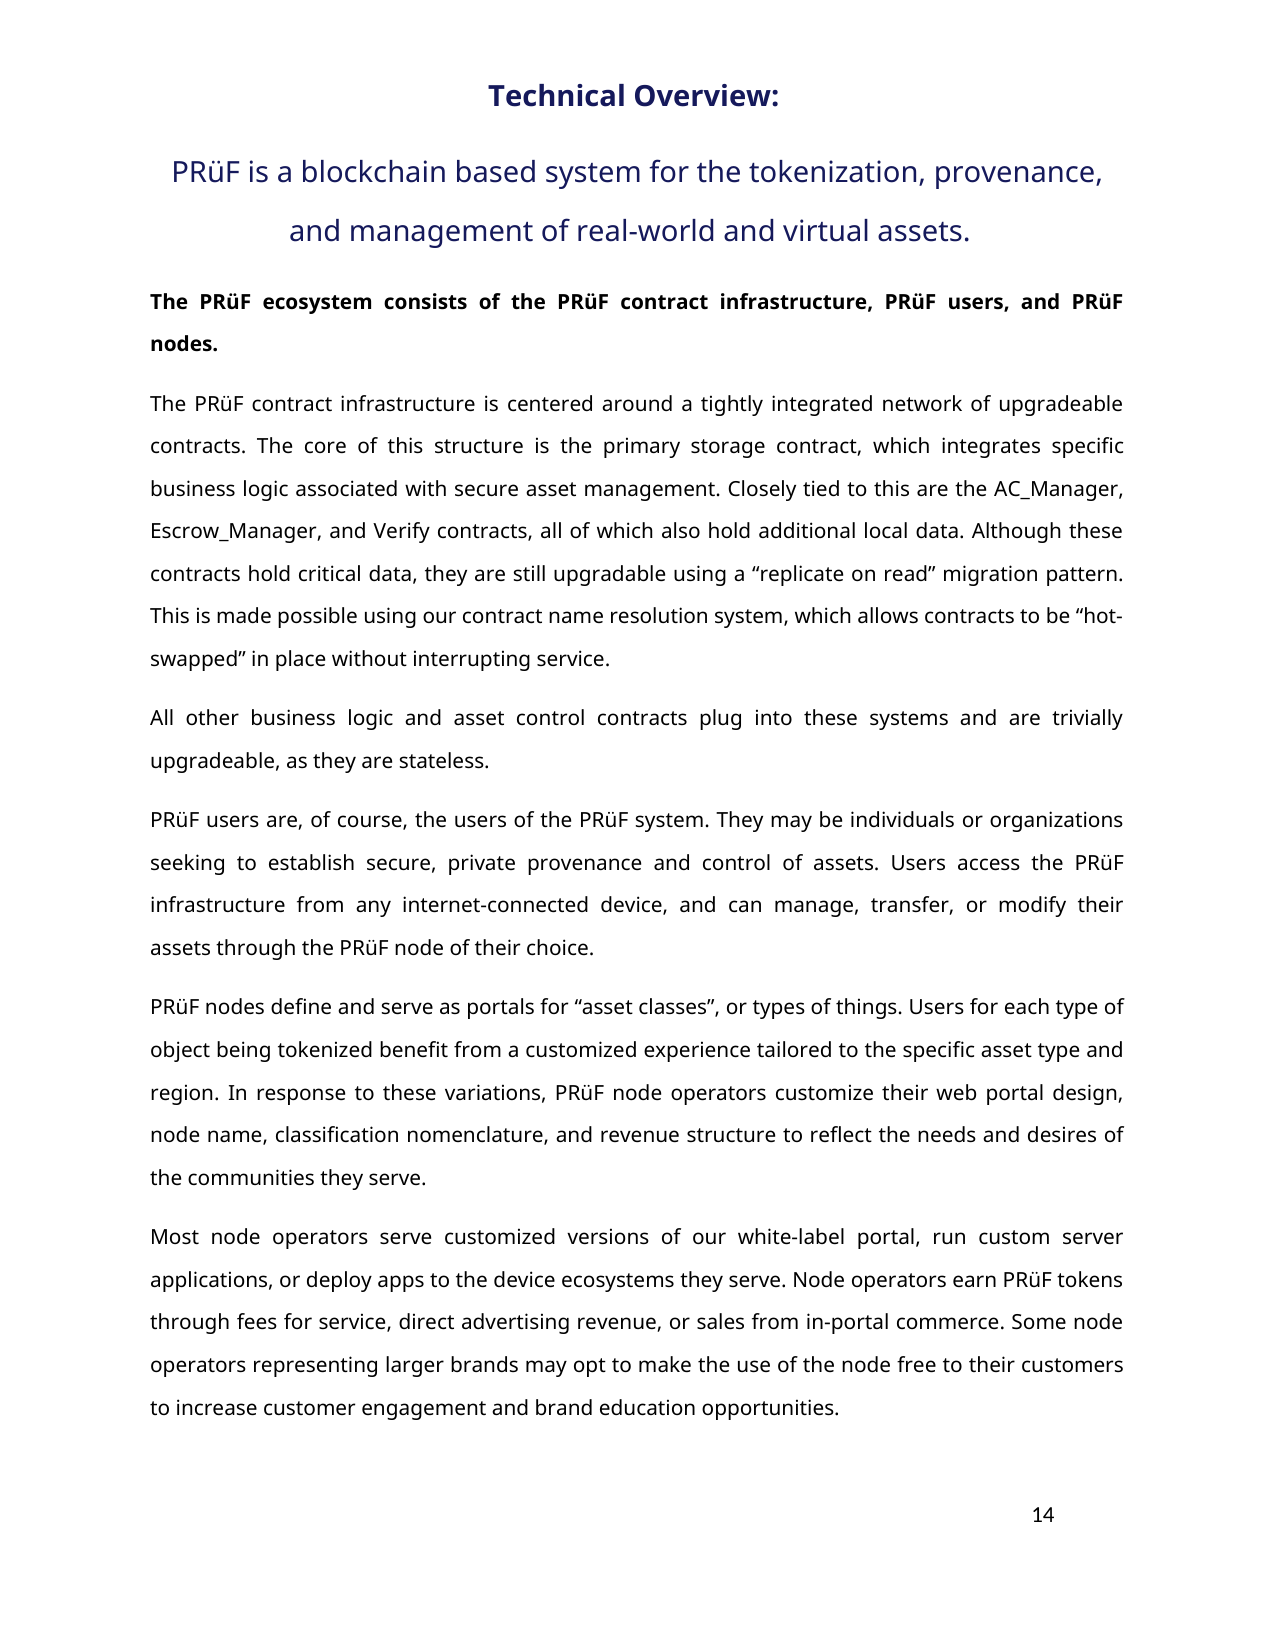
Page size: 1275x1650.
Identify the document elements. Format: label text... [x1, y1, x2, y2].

text The PRüF ecosystem consists of the PRüF contract infrastructure, PRüF users, and PRüF nodes. [150, 287, 1125, 358]
text PRüF nodes define and serve as portals for “asset classes”, or types of things. Users for each type of object being tokenized benefit from a customized experience tailored to the specific asset type and region. In response to these variations, PRüF node operators customize their web portal design, node name, classification nomenclature, and revenue structure to reflect the needs and desires of the communities they serve. [150, 992, 1125, 1191]
text PRüF users are, of course, the users of the PRüF system. They may be individuals or organizations seeking to establish secure, private provenance and control of assets. Users access the PRüF infrastructure from any internet-connected device, and can manage, transfer, or modify their assets through the PRüF node of their choice. [150, 805, 1125, 962]
text All other business logic and asset control contracts plug into these systems and are trivially upgradeable, as they are stateless. [150, 703, 1125, 774]
text Most node operators serve customized versions of our white-label portal, run custom server applications, or deploy apps to the device ecosystems they serve. Node operators earn PRüF tokens through fees for service, direct advertising revenue, or sales from in-portal commerce. Some node operators representing larger brands may opt to make the use of the node free to their customers to increase customer engagement and brand education opportunities. [150, 1222, 1125, 1421]
text PRüF is a blockchain based system for the tokenization, provenance, and management of real-world and virtual assets. [150, 151, 1125, 250]
text Technical Overview: [150, 75, 1125, 115]
text The PRüF contract infrastructure is centered around a tightly integrated network of upgradeable contracts. The core of this structure is the primary storage contract, which integrates specific business logic associated with secure asset management. Closely tied to this are the AC_Manager, Escrow_Manager, and Verify contracts, all of which also hold additional local data. Although these contracts hold critical data, they are still upgradable using a “replicate on read” migration pattern. This is made possible using our contract name resolution system, which allows contracts to be “hot-swapped” in place without interrupting service. [150, 389, 1125, 673]
